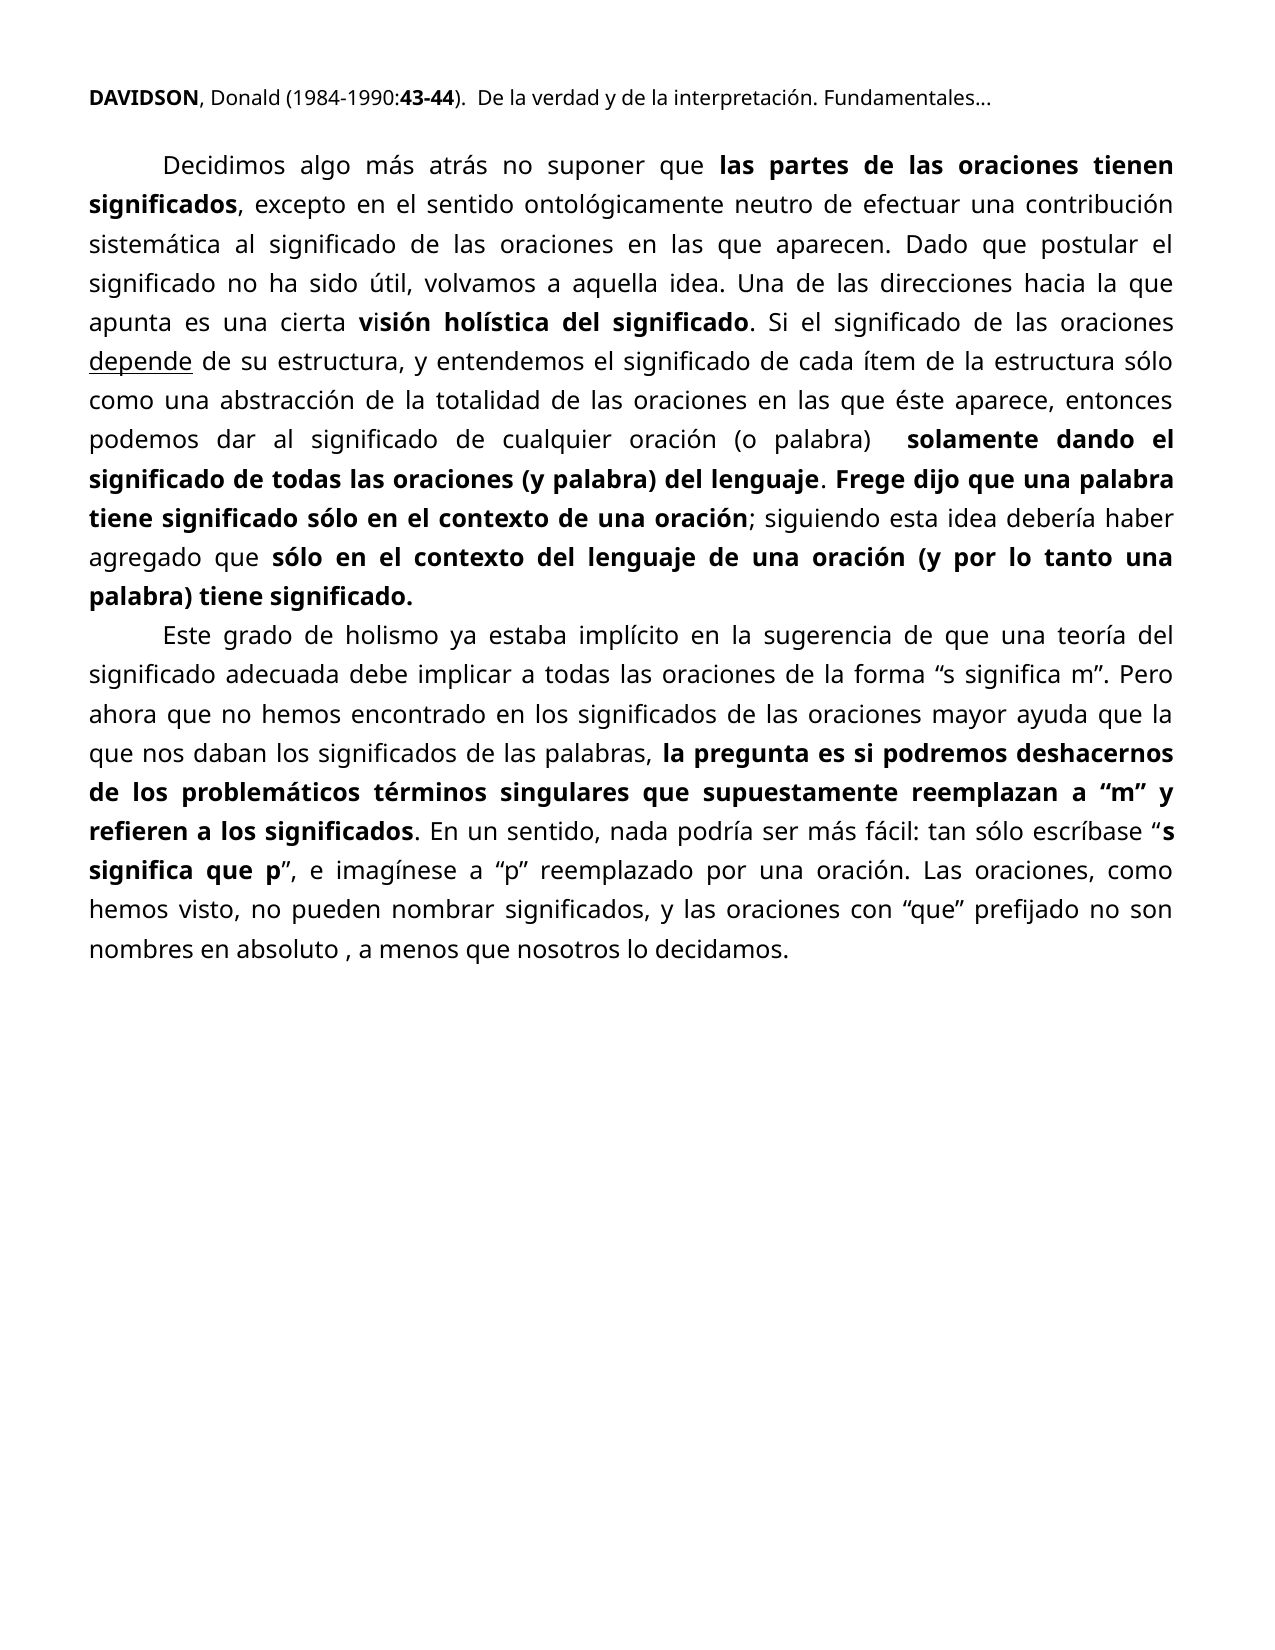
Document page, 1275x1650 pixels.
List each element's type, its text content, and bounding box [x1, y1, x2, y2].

text Decidimos algo más atrás no suponer que las partes de las oraciones tienen significados, excepto en el sentido ontológicamente neutro de efectuar una contribución sistemática al significado de las oraciones en las que aparecen. Dado que postular el significado no ha sido útil, volvamos a aquella idea. Una de las direcciones hacia la que apunta es una cierta visión holística del significado. Si el significado de las oraciones depende de su estructura, y entendemos el significado de cada ítem de la estructura sólo como una abstracción de la totalidad de las oraciones en las que éste aparece, entonces podemos dar al significado de cualquier oración (o palabra) solamente dando el significado de todas las oraciones (y palabra) del lenguaje. Frege dijo que una palabra tiene significado sólo en el contexto de una oración; siguiendo esta idea debería haber agregado que sólo en el contexto del lenguaje de una oración (y por lo tanto una palabra) tiene significado. [88, 148, 1174, 613]
text DAVIDSON, Donald (1984-1990:43-44). De la verdad y de la interpretación. Fundamentales... [88, 83, 1174, 111]
text Este grado de holismo ya estaba implícito en la sugerencia de que una teoría del significado adecuada debe implicar a todas las oraciones de la forma “s significa m”. Pero ahora que no hemos encontrado en los significados de las oraciones mayor ayuda que la que nos daban los significados de las palabras, la pregunta es si podremos deshacernos de los problemáticos términos singulares que supuestamente reemplazan a “m” y refieren a los significados. En un sentido, nada podría ser más fácil: tan sólo escríbase “s significa que p”, e imagínese a “p” reemplazado por una oración. Las oraciones, como hemos visto, no pueden nombrar significados, y las oraciones con “que” prefijado no son nombres en absoluto , a menos que nosotros lo decidamos. [88, 618, 1174, 965]
